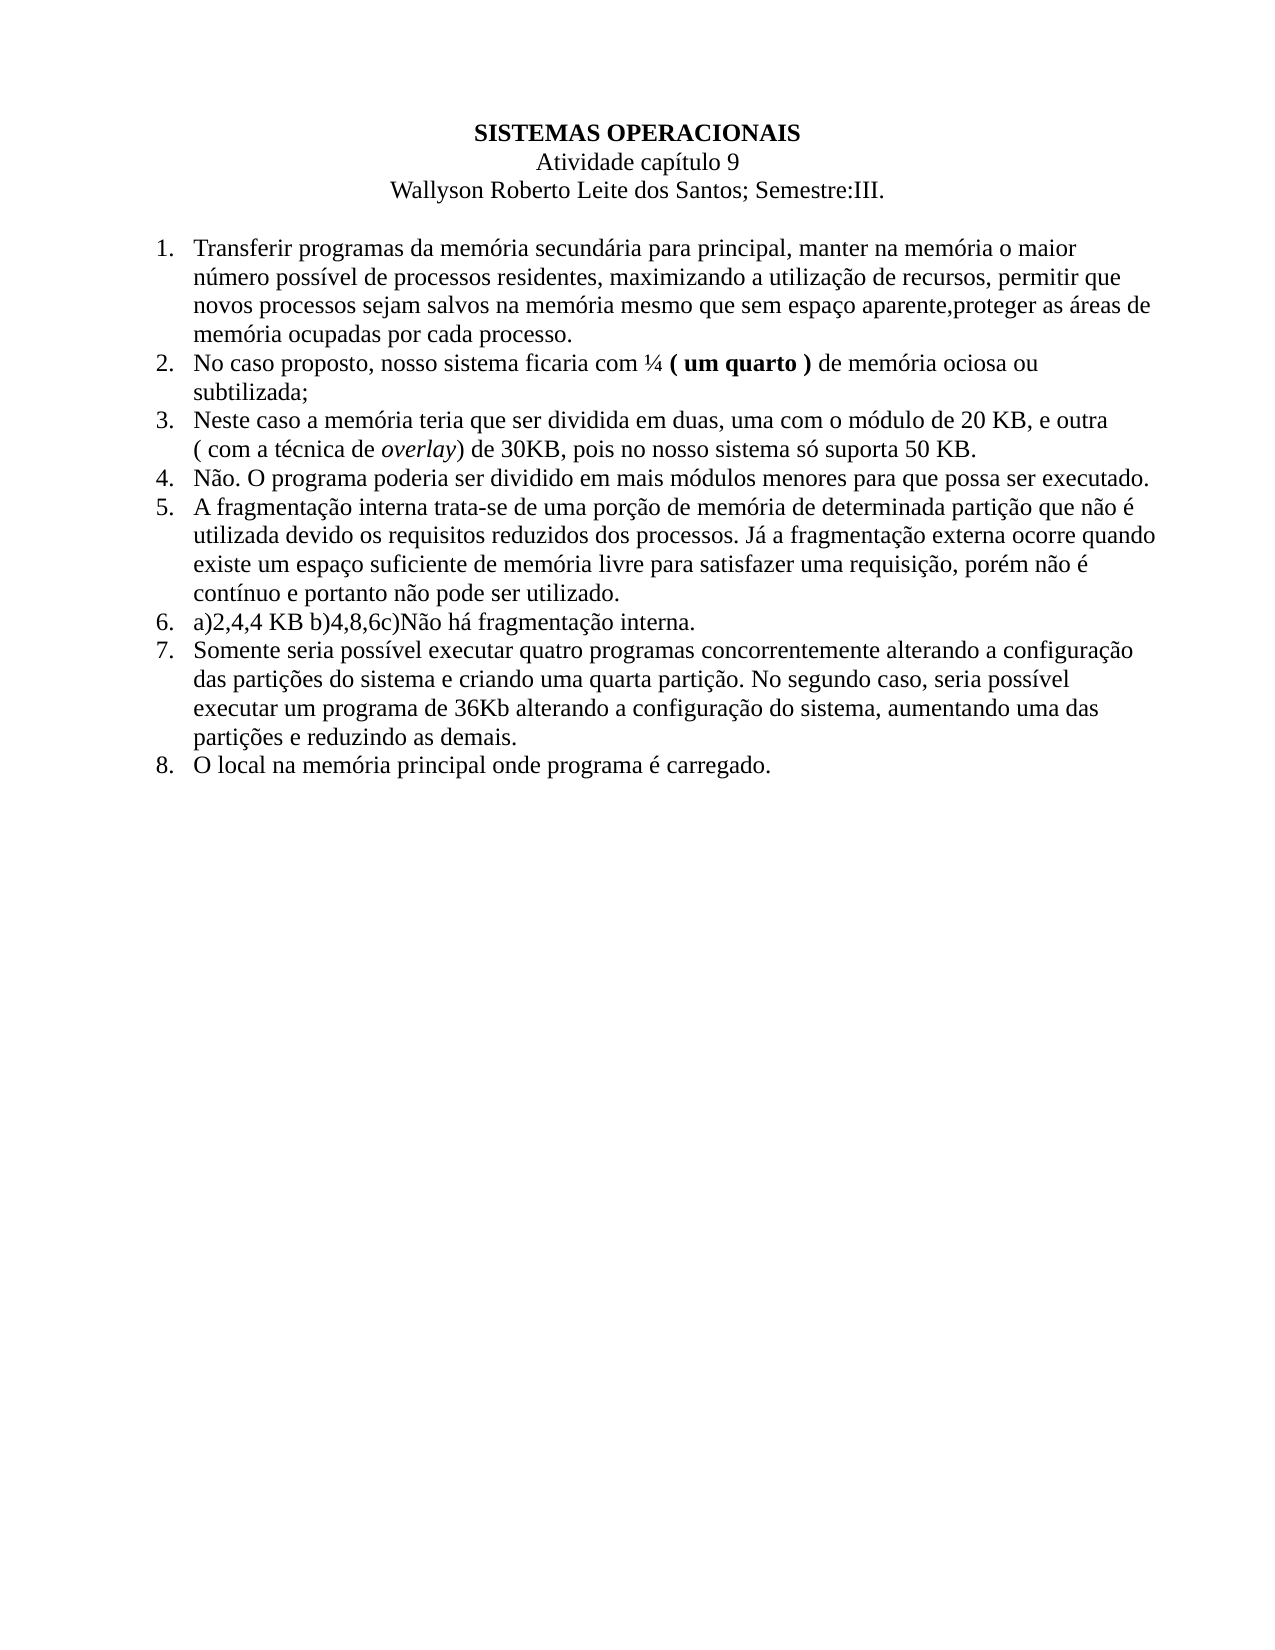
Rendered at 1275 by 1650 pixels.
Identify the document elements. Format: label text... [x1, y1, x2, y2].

list Somente seria possível executar quatro programas concorrentemente alterando a configuração das partições do sistema e criando uma quarta partição. No segundo caso, seria possível executar um programa de 36Kb alterando a configuração do sistema, aumentando uma das partições e reduzindo as demais. [156, 636, 1157, 751]
list O local na memória principal onde programa é carregado. [156, 751, 1157, 779]
list Neste caso a memória teria que ser dividida em duas, uma com o módulo de 20 KB, e outra ( com a técnica de overlay) de 30KB, pois no nosso sistema só suporta 50 KB. [156, 406, 1157, 463]
list A fragmentação interna trata-se de uma porção de memória de determinada partição que não é utilizada devido os requisitos reduzidos dos processos. Já a fragmentação externa ocorre quando existe um espaço suficiente de memória livre para satisfazer uma requisição, porém não é contínuo e portanto não pode ser utilizado. [156, 492, 1157, 607]
text Atividade capítulo 9 [118, 147, 1157, 176]
list Transferir programas da memória secundária para principal, manter na memória o maior número possível de processos residentes, maximizando a utilização de recursos, permitir que novos processos sejam salvos na memória mesmo que sem espaço aparente,proteger as áreas de memória ocupadas por cada processo. [156, 233, 1157, 348]
list a)2,4,4 KB b)4,8,6c)Não há fragmentação interna. [156, 607, 1157, 636]
text Wallyson Roberto Leite dos Santos; Semestre:III. [118, 176, 1157, 204]
text SISTEMAS OPERACIONAIS [118, 118, 1157, 147]
list No caso proposto, nosso sistema ficaria com ¼ ( um quarto ) de memória ociosa ou subtilizada; [156, 348, 1157, 406]
list Não. O programa poderia ser dividido em mais módulos menores para que possa ser executado. [156, 463, 1157, 492]
